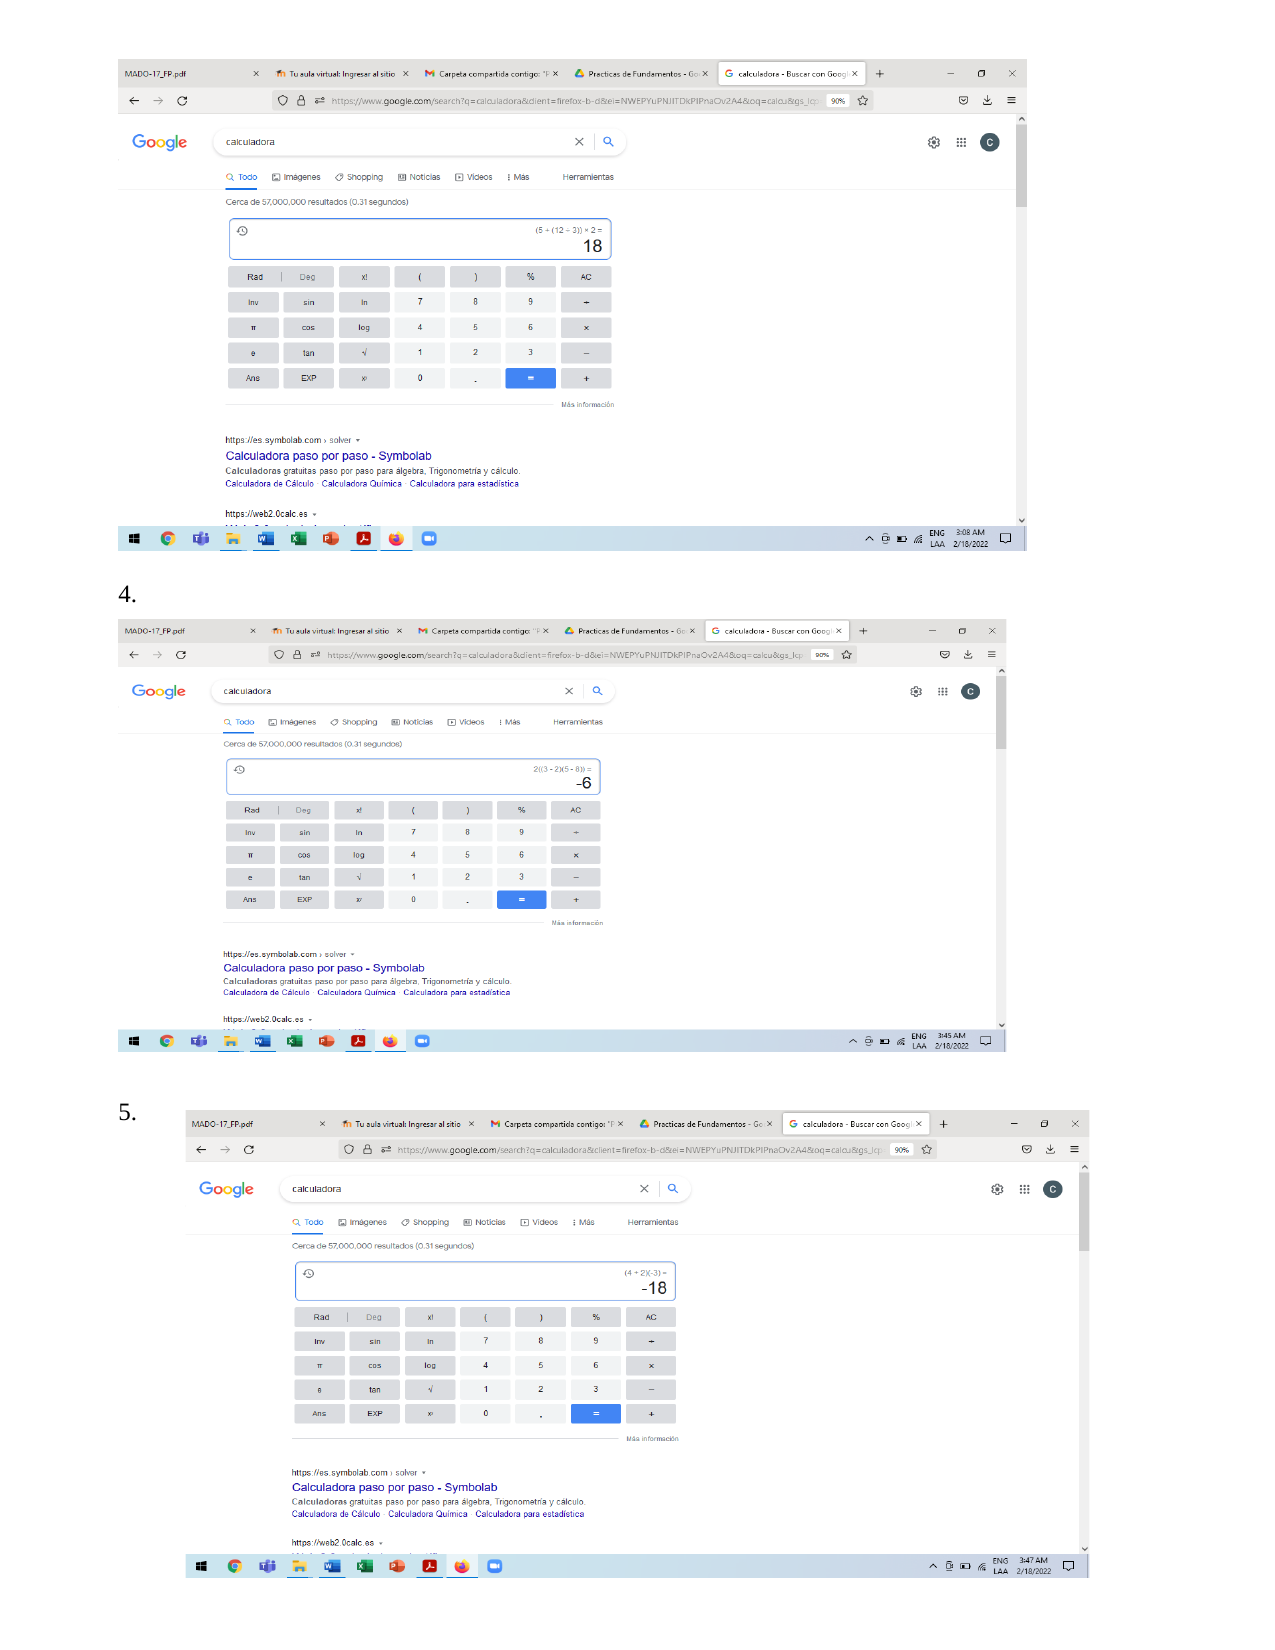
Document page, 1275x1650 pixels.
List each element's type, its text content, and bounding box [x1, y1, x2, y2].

text 5. [1007, 694, 1205, 723]
text 4. [118, 579, 1205, 608]
text 5. [118, 1097, 1205, 1126]
